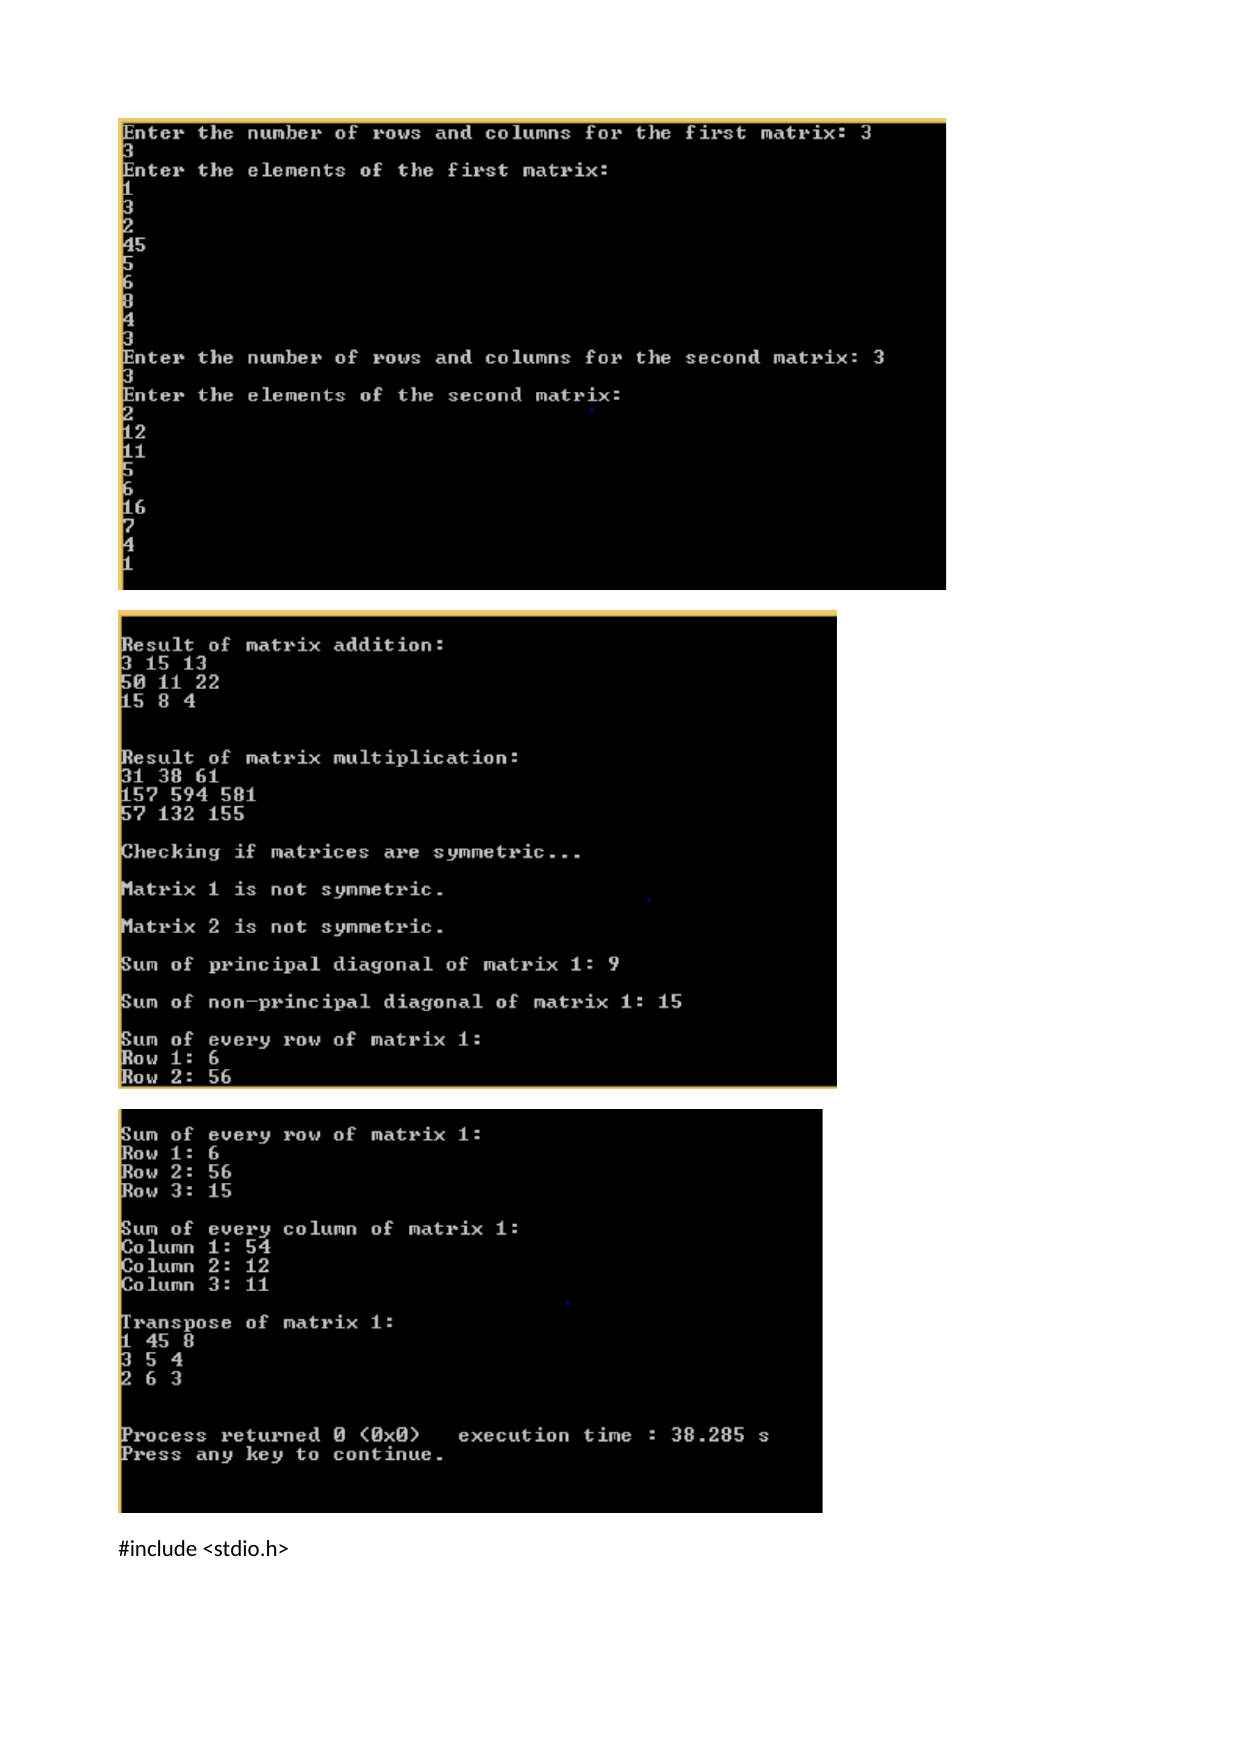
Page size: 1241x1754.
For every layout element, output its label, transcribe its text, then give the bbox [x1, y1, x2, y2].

text #include <stdio.h> [118, 1534, 1122, 1562]
